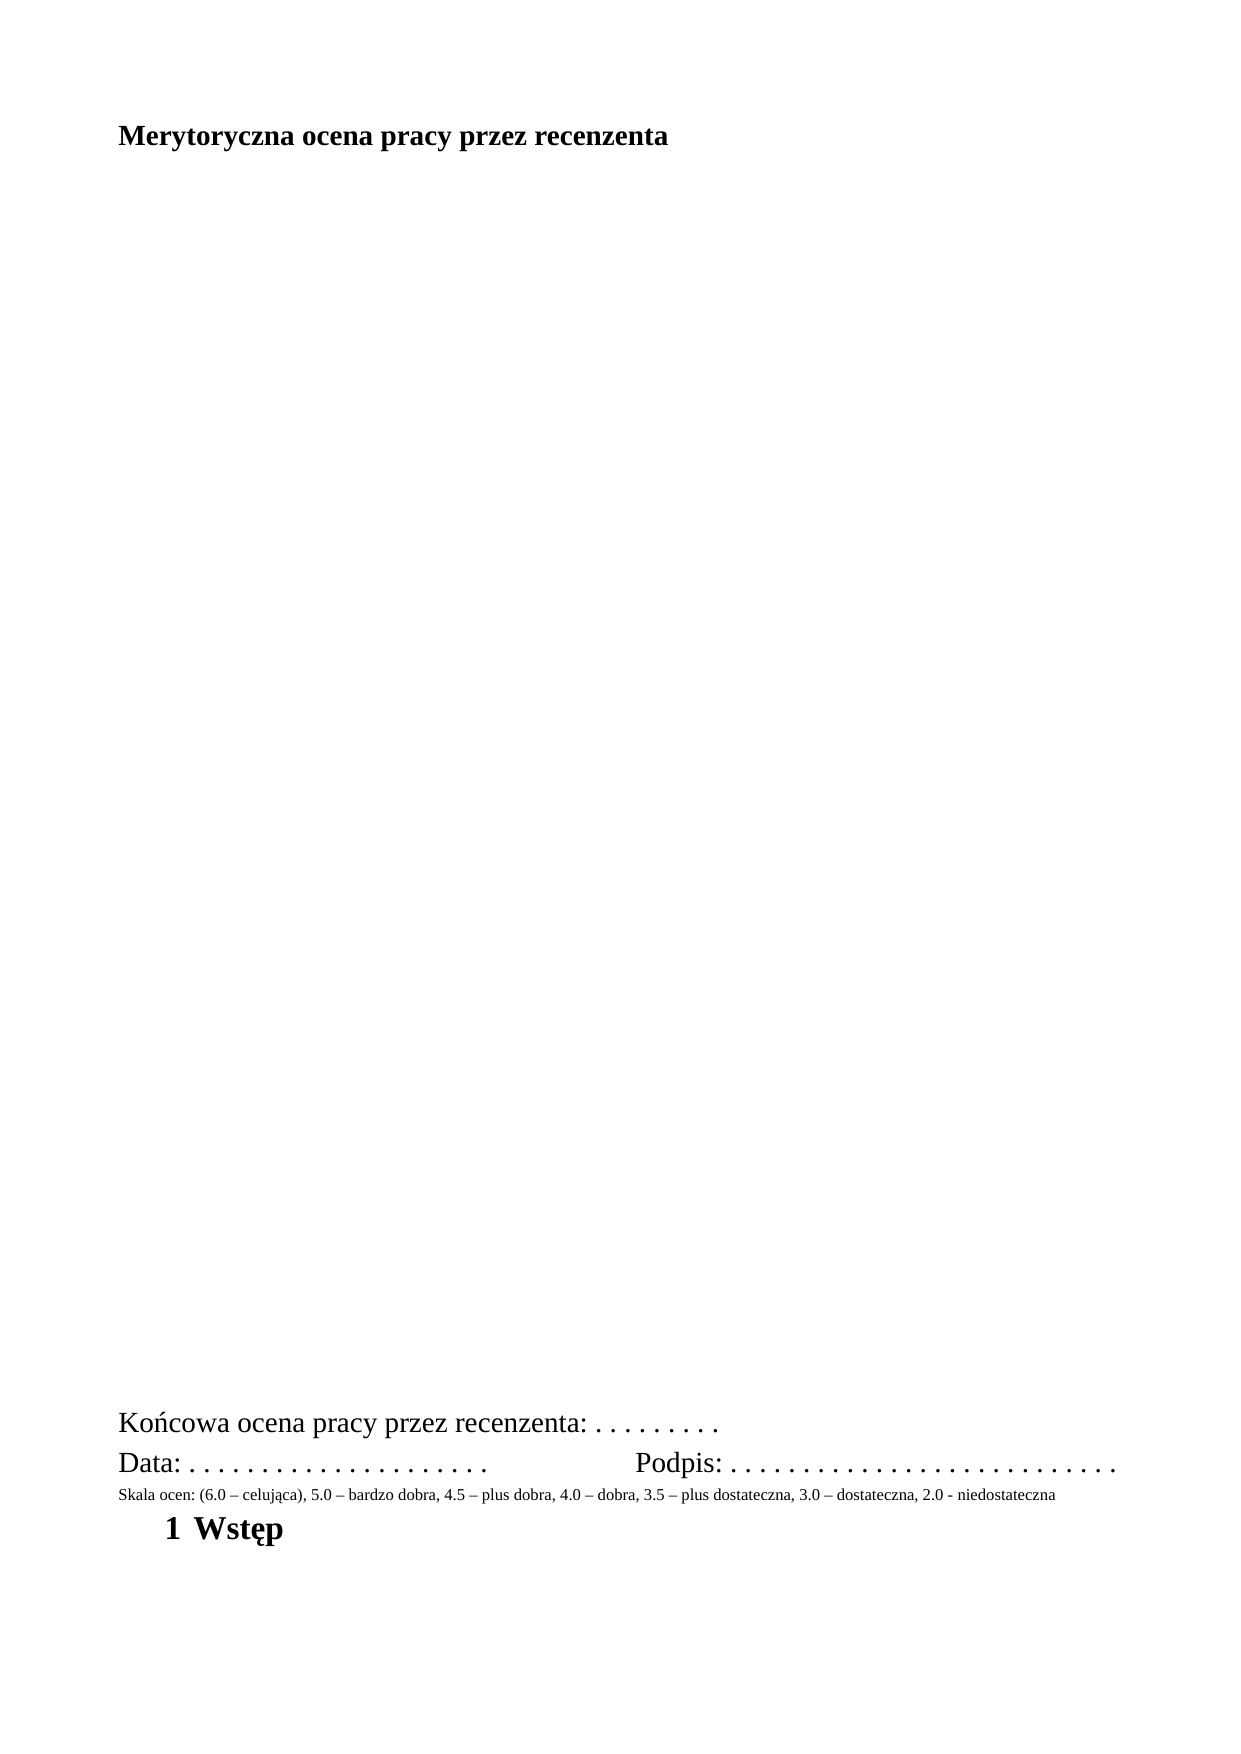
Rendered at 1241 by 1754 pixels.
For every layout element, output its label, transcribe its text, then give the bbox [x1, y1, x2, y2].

list Wstęp [156, 1508, 1122, 1546]
text Skala ocen: (6.0 – celująca), 5.0 – bardzo dobra, 4.5 – plus dobra, 4.0 – dobra, 3.5 – plus dostateczna, 3.0 – dostateczna, 2.0 - niedostateczna [118, 1485, 1122, 1504]
text Data: . . . . . . . . . . . . . . . . . . . . . Podpis: . . . . . . . . . . . . . . . . . . . . . . . . . . . [118, 1445, 1122, 1478]
text Merytoryczna ocena pracy przez recenzenta [118, 118, 1122, 152]
text Końcowa ocena pracy przez recenzenta: . . . . . . . . . [118, 1405, 1122, 1438]
